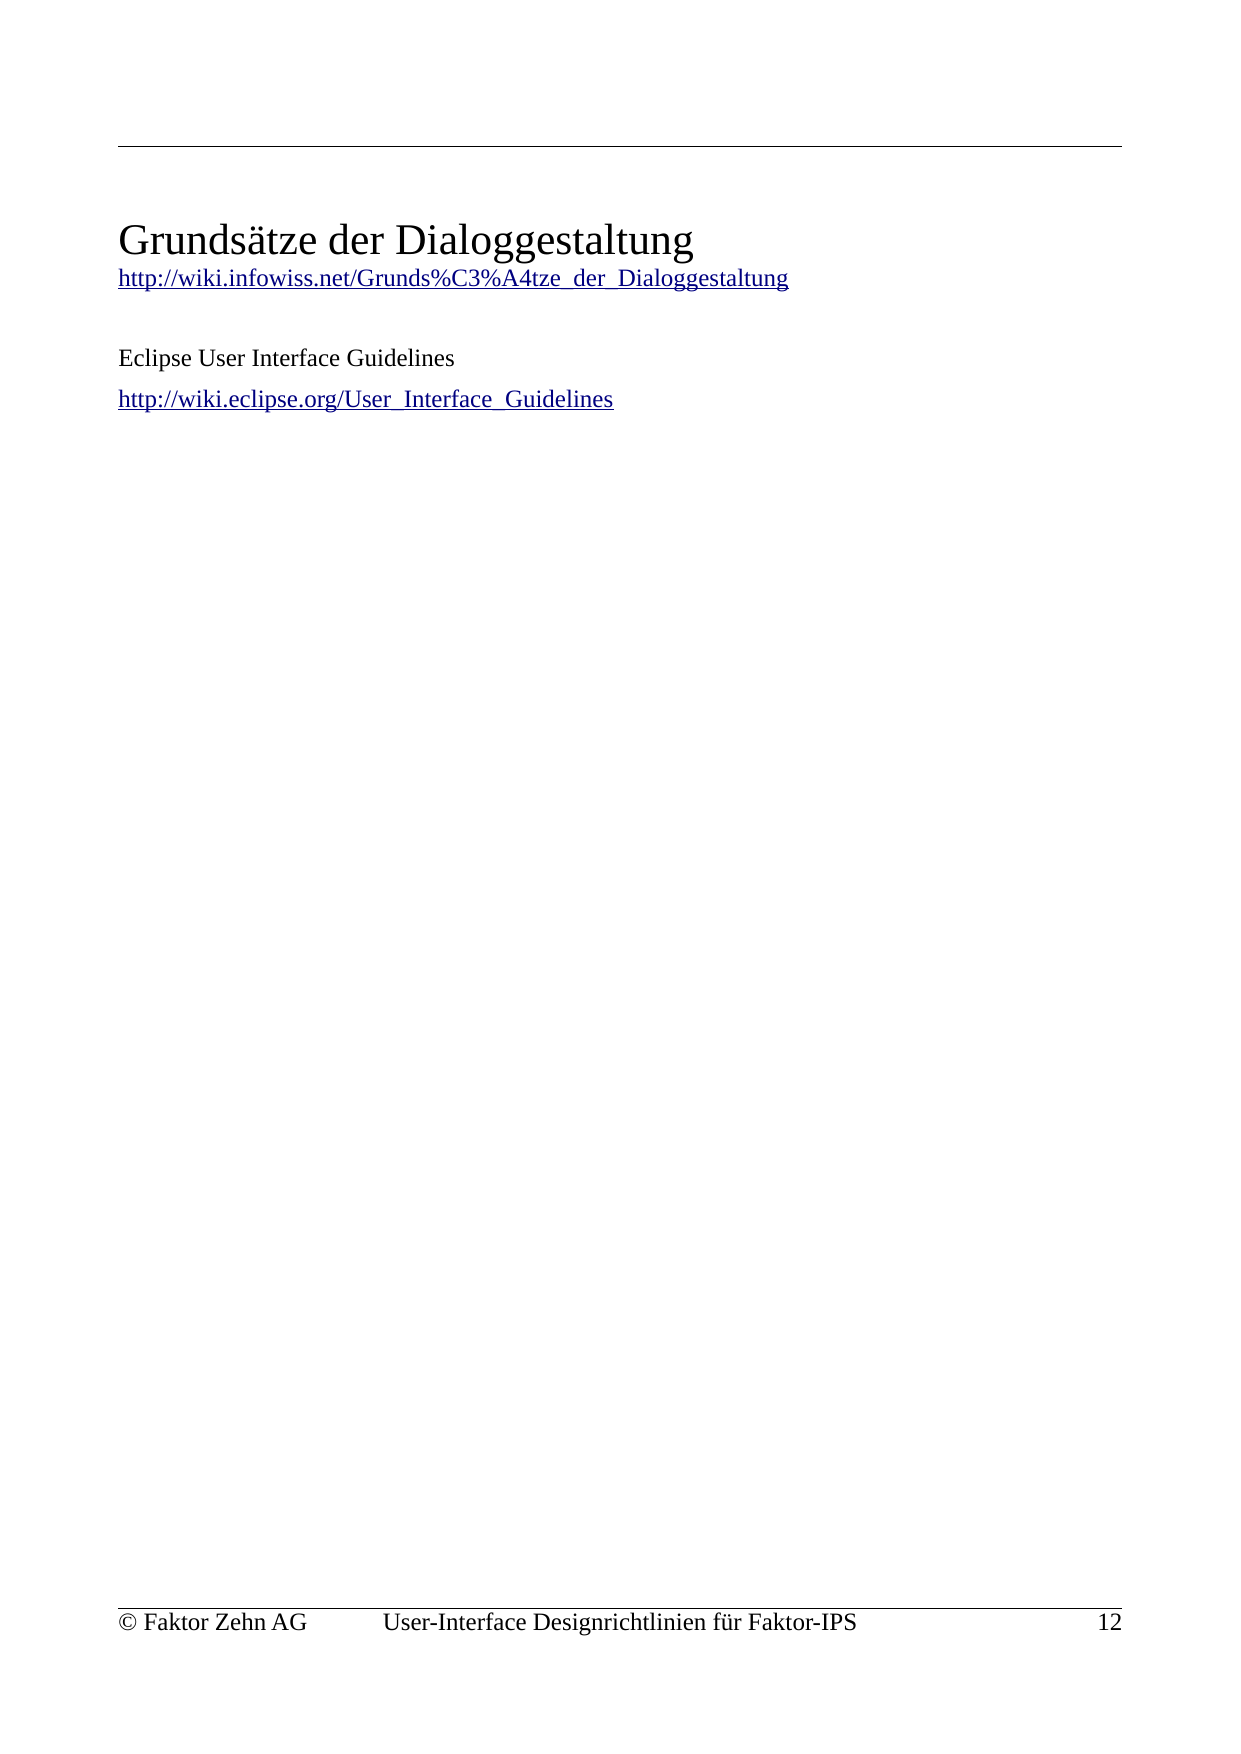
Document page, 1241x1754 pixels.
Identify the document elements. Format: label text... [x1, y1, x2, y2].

text http://wiki.eclipse.org/User_Interface_Guidelines [118, 385, 1122, 412]
text Eclipse User Interface Guidelines [118, 344, 1122, 372]
text http://wiki.infowiss.net/Grunds%C3%A4tze_der_Dialoggestaltung [118, 264, 1122, 292]
text Grundsätze der Dialoggestaltung [118, 216, 1122, 264]
